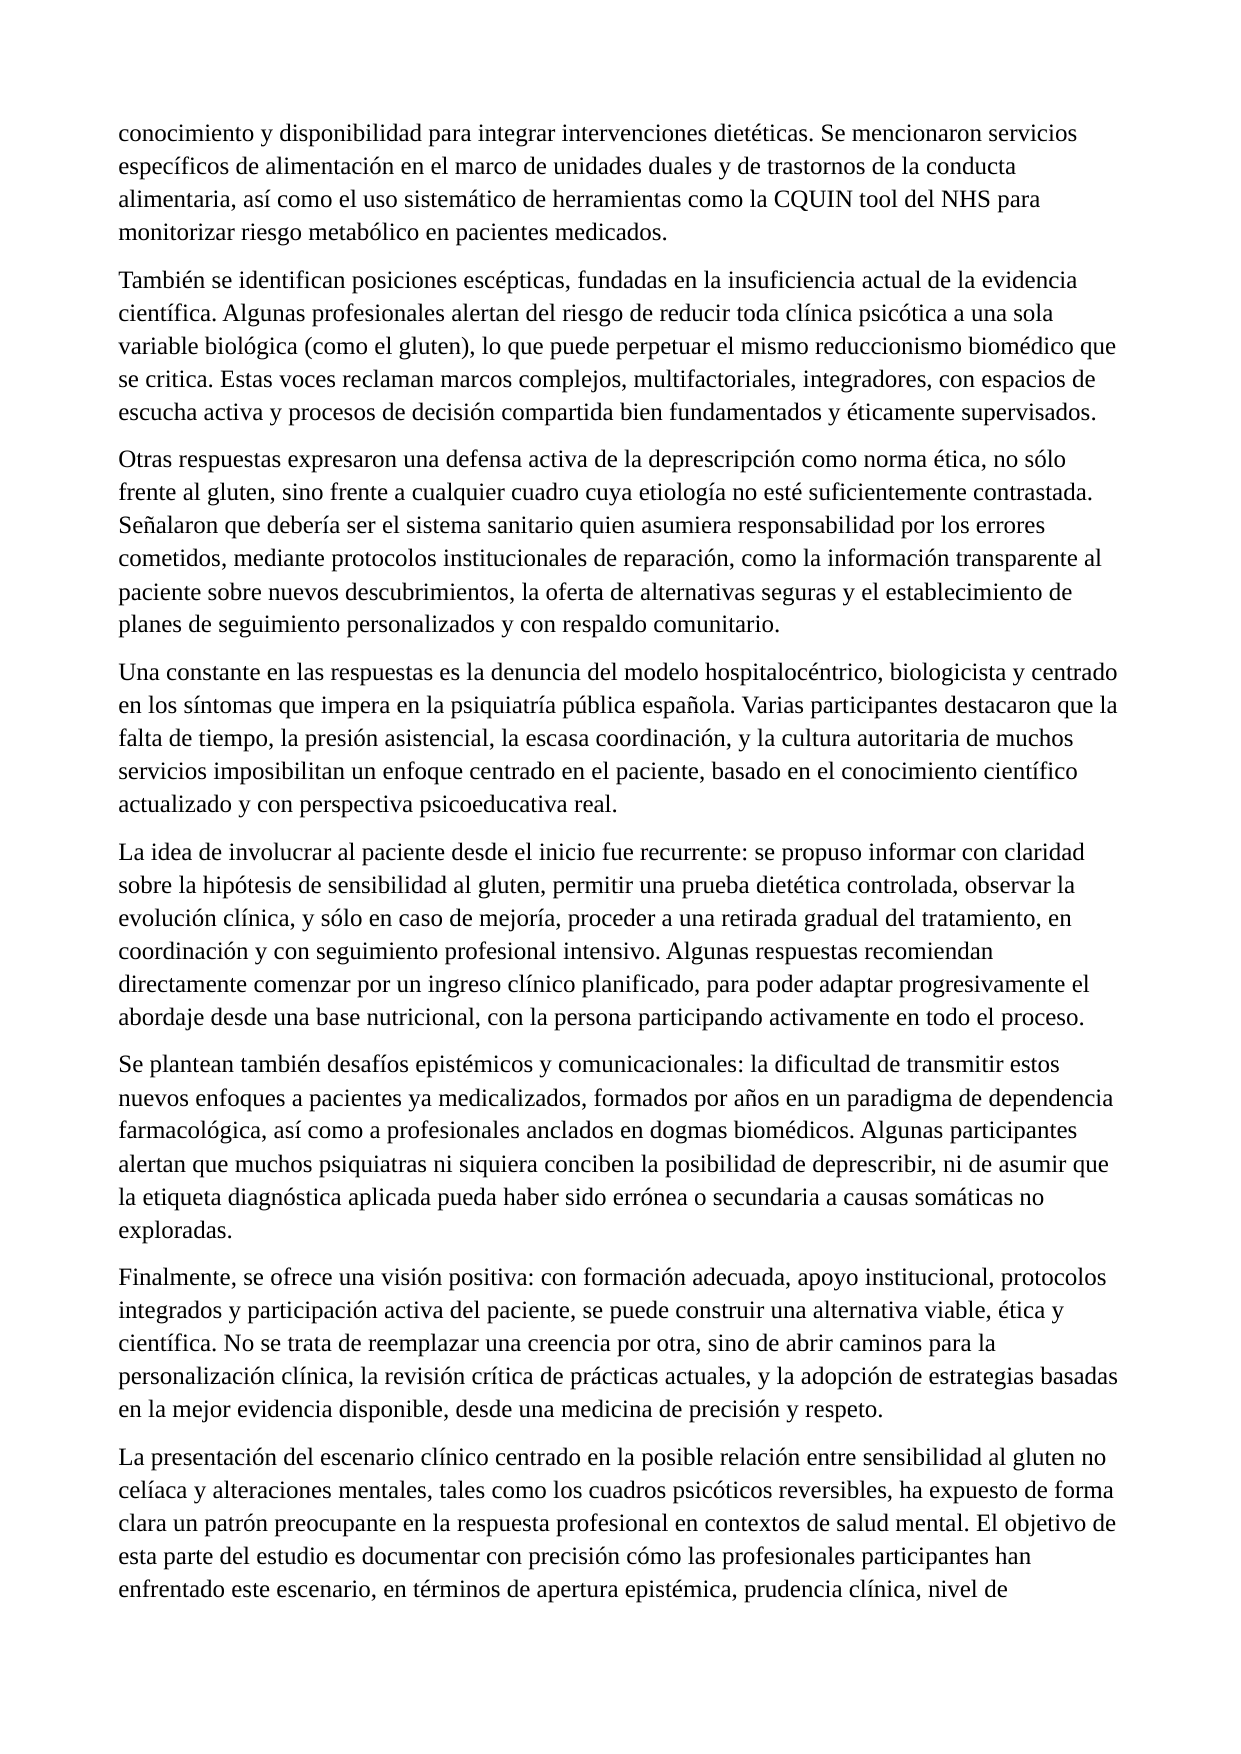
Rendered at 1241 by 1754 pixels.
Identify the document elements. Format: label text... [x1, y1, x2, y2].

text Se plantean también desafíos epistémicos y comunicacionales: la dificultad de transmitir estos nuevos enfoques a pacientes ya medicalizados, formados por años en un paradigma de dependencia farmacológica, así como a profesionales anclados en dogmas biomédicos. Algunas participantes alertan que muchos psiquiatras ni siquiera conciben la posibilidad de deprescribir, ni de asumir que la etiqueta diagnóstica aplicada pueda haber sido errónea o secundaria a causas somáticas no exploradas. [118, 1049, 1122, 1243]
text También se identifican posiciones escépticas, fundadas en la insuficiencia actual de la evidencia científica. Algunas profesionales alertan del riesgo de reducir toda clínica psicótica a una sola variable biológica (como el gluten), lo que puede perpetuar el mismo reduccionismo biomédico que se critica. Estas voces reclaman marcos complejos, multifactoriales, integradores, con espacios de escucha activa y procesos de decisión compartida bien fundamentados y éticamente supervisados. [118, 265, 1122, 426]
text Una constante en las respuestas es la denuncia del modelo hospitalocéntrico, biologicista y centrado en los síntomas que impera en la psiquiatría pública española. Varias participantes destacaron que la falta de tiempo, la presión asistencial, la escasa coordinación, y la cultura autoritaria de muchos servicios imposibilitan un enfoque centrado en el paciente, basado en el conocimiento científico actualizado y con perspectiva psicoeducativa real. [118, 657, 1122, 818]
text La presentación del escenario clínico centrado en la posible relación entre sensibilidad al gluten no celíaca y alteraciones mentales, tales como los cuadros psicóticos reversibles, ha expuesto de forma clara un patrón preocupante en la respuesta profesional en contextos de salud mental. El objetivo de esta parte del estudio es documentar con precisión cómo las profesionales participantes han enfrentado este escenario, en términos de apertura epistémica, prudencia clínica, nivel de [118, 1442, 1122, 1603]
text Finalmente, se ofrece una visión positiva: con formación adecuada, apoyo institucional, protocolos integrados y participación activa del paciente, se puede construir una alternativa viable, ética y científica. No se trata de reemplazar una creencia por otra, sino de abrir caminos para la personalización clínica, la revisión crítica de prácticas actuales, y la adopción de estrategias basadas en la mejor evidencia disponible, desde una medicina de precisión y respeto. [118, 1262, 1122, 1423]
text Otras respuestas expresaron una defensa activa de la deprescripción como norma ética, no sólo frente al gluten, sino frente a cualquier cuadro cuya etiología no esté suficientemente contrastada. Señalaron que debería ser el sistema sanitario quien asumiera responsabilidad por los errores cometidos, mediante protocolos institucionales de reparación, como la información transparente al paciente sobre nuevos descubrimientos, la oferta de alternativas seguras y el establecimiento de planes de seguimiento personalizados y con respaldo comunitario. [118, 444, 1122, 638]
text La idea de involucrar al paciente desde el inicio fue recurrente: se propuso informar con claridad sobre la hipótesis de sensibilidad al gluten, permitir una prueba dietética controlada, observar la evolución clínica, y sólo en caso de mejoría, proceder a una retirada gradual del tratamiento, en coordinación y con seguimiento profesional intensivo. Algunas respuestas recomiendan directamente comenzar por un ingreso clínico planificado, para poder adaptar progresivamente el abordaje desde una base nutricional, con la persona participando activamente en todo el proceso. [118, 837, 1122, 1031]
text conocimiento y disponibilidad para integrar intervenciones dietéticas. Se mencionaron servicios específicos de alimentación en el marco de unidades duales y de trastornos de la conducta alimentaria, así como el uso sistemático de herramientas como la CQUIN tool del NHS para monitorizar riesgo metabólico en pacientes medicados. [118, 118, 1122, 246]
